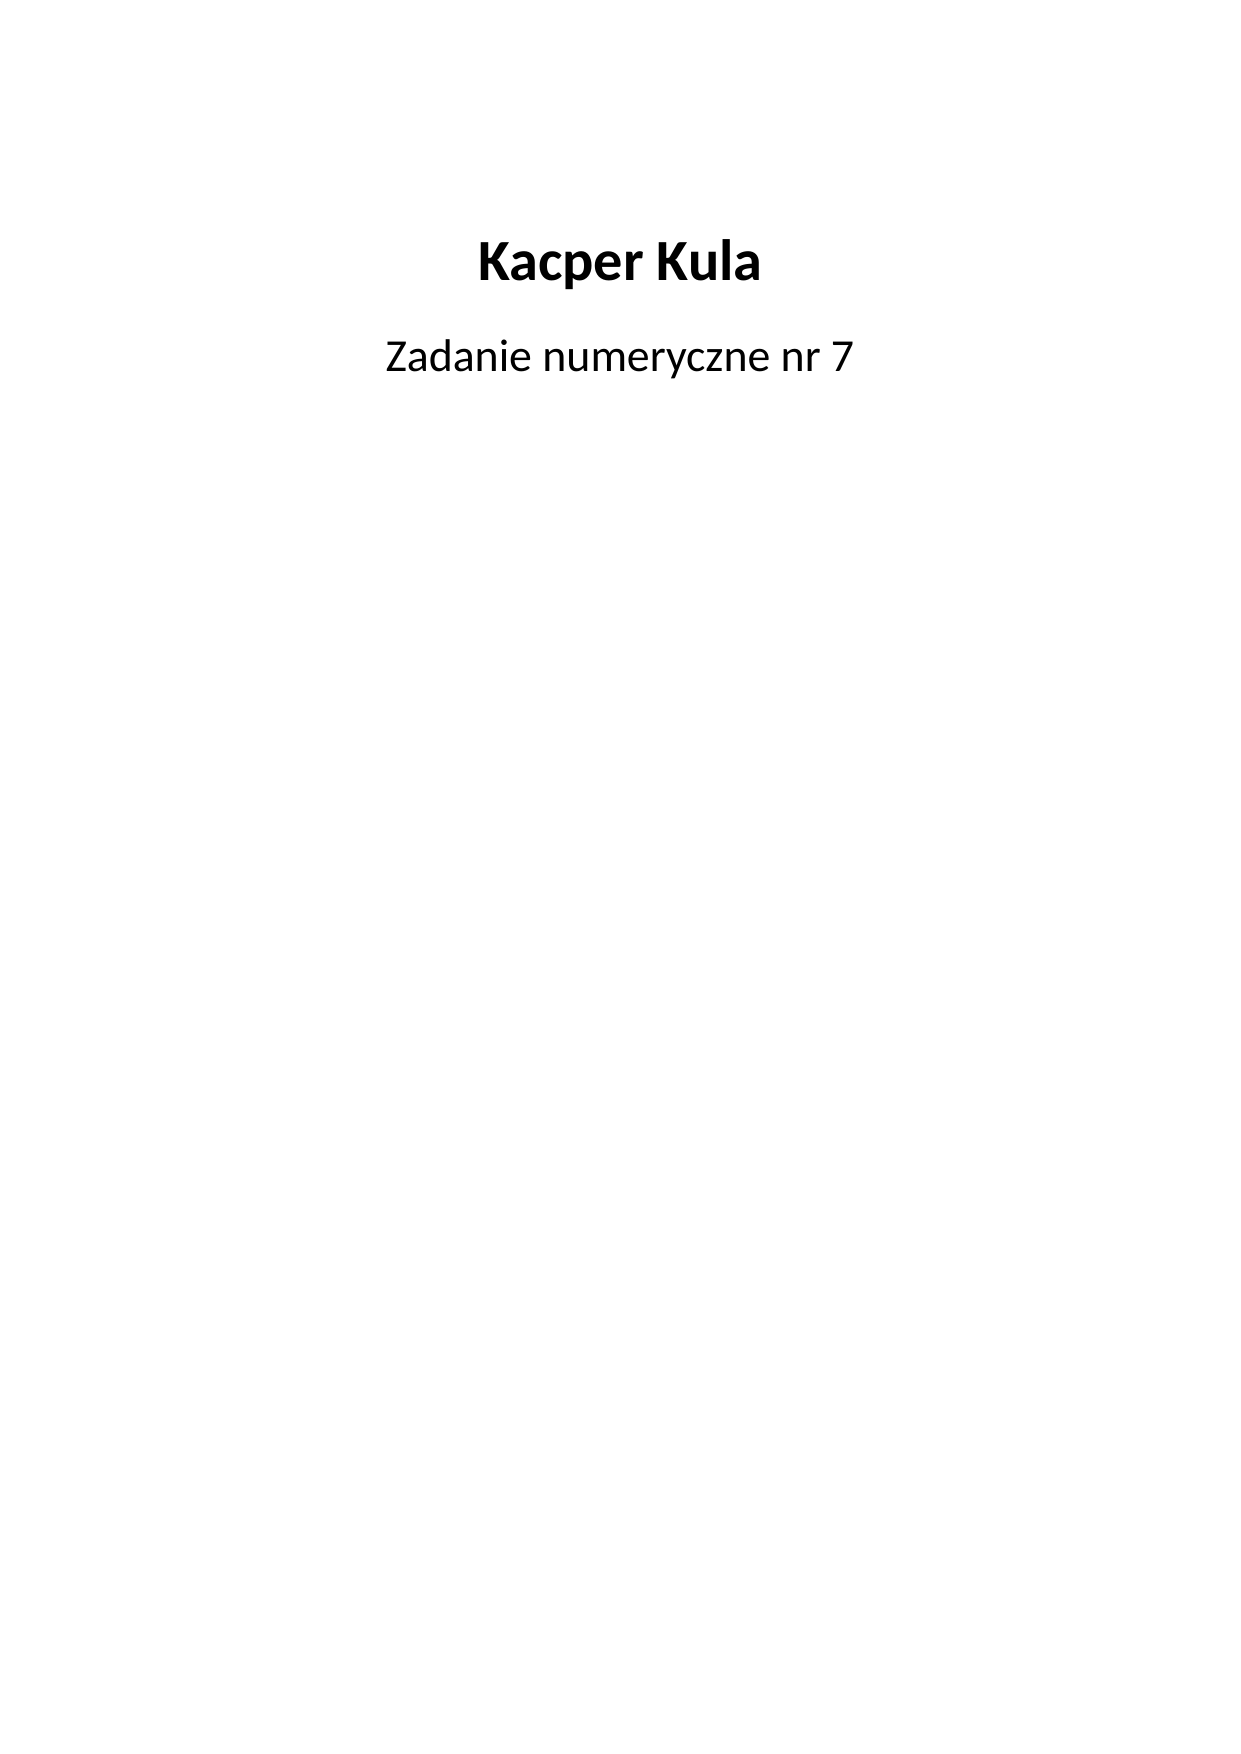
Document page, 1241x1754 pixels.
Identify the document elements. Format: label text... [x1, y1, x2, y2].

text Kacper Kula [118, 224, 1122, 295]
text Zadanie numeryczne nr 7 [118, 327, 1122, 383]
